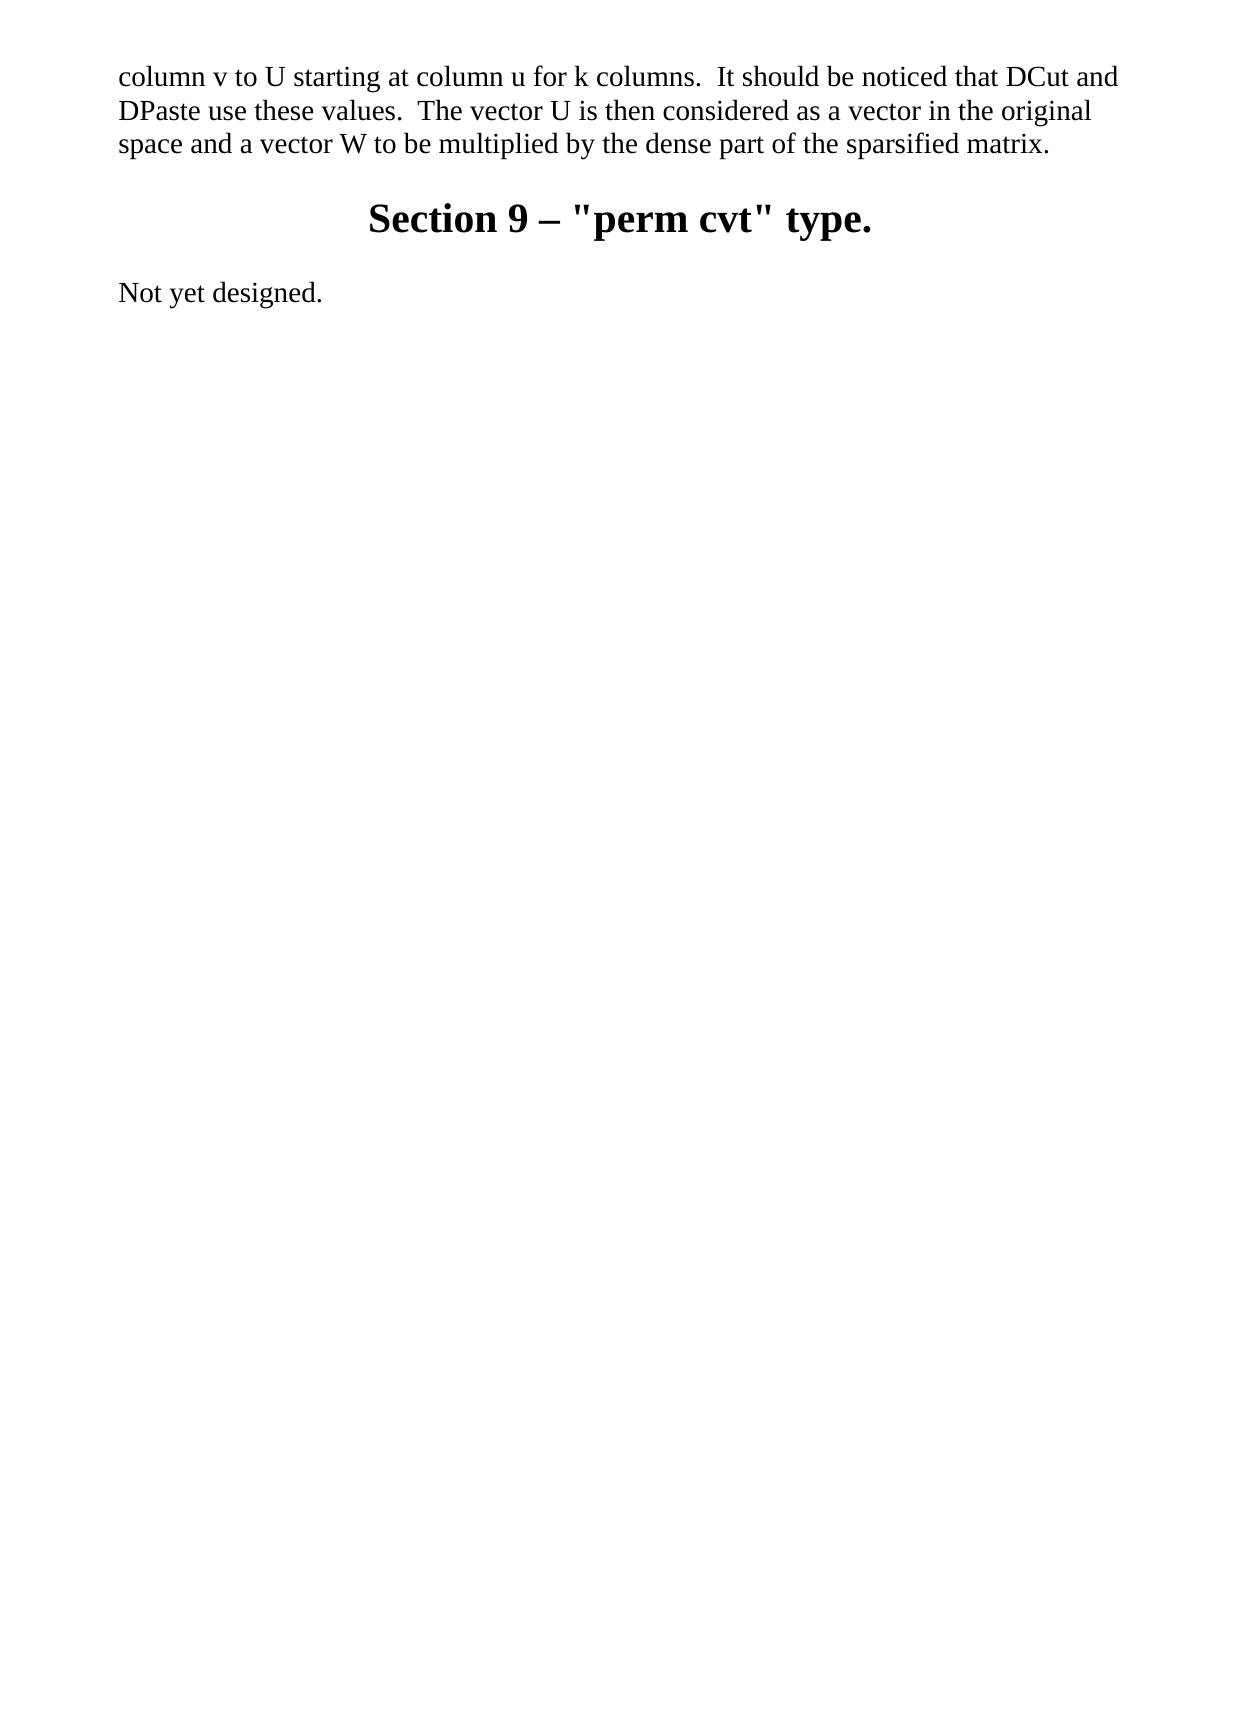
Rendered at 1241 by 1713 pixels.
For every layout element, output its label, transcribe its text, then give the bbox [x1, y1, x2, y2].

text Not yet designed. [118, 275, 1122, 308]
text column v to U starting at column u for k columns. It should be noticed that DCut and DPaste use these values. The vector U is then considered as a vector in the original space and a vector W to be multiplied by the dense part of the sparsified matrix. [118, 59, 1122, 160]
text Section 9 – "perm cvt" type. [118, 193, 1122, 241]
